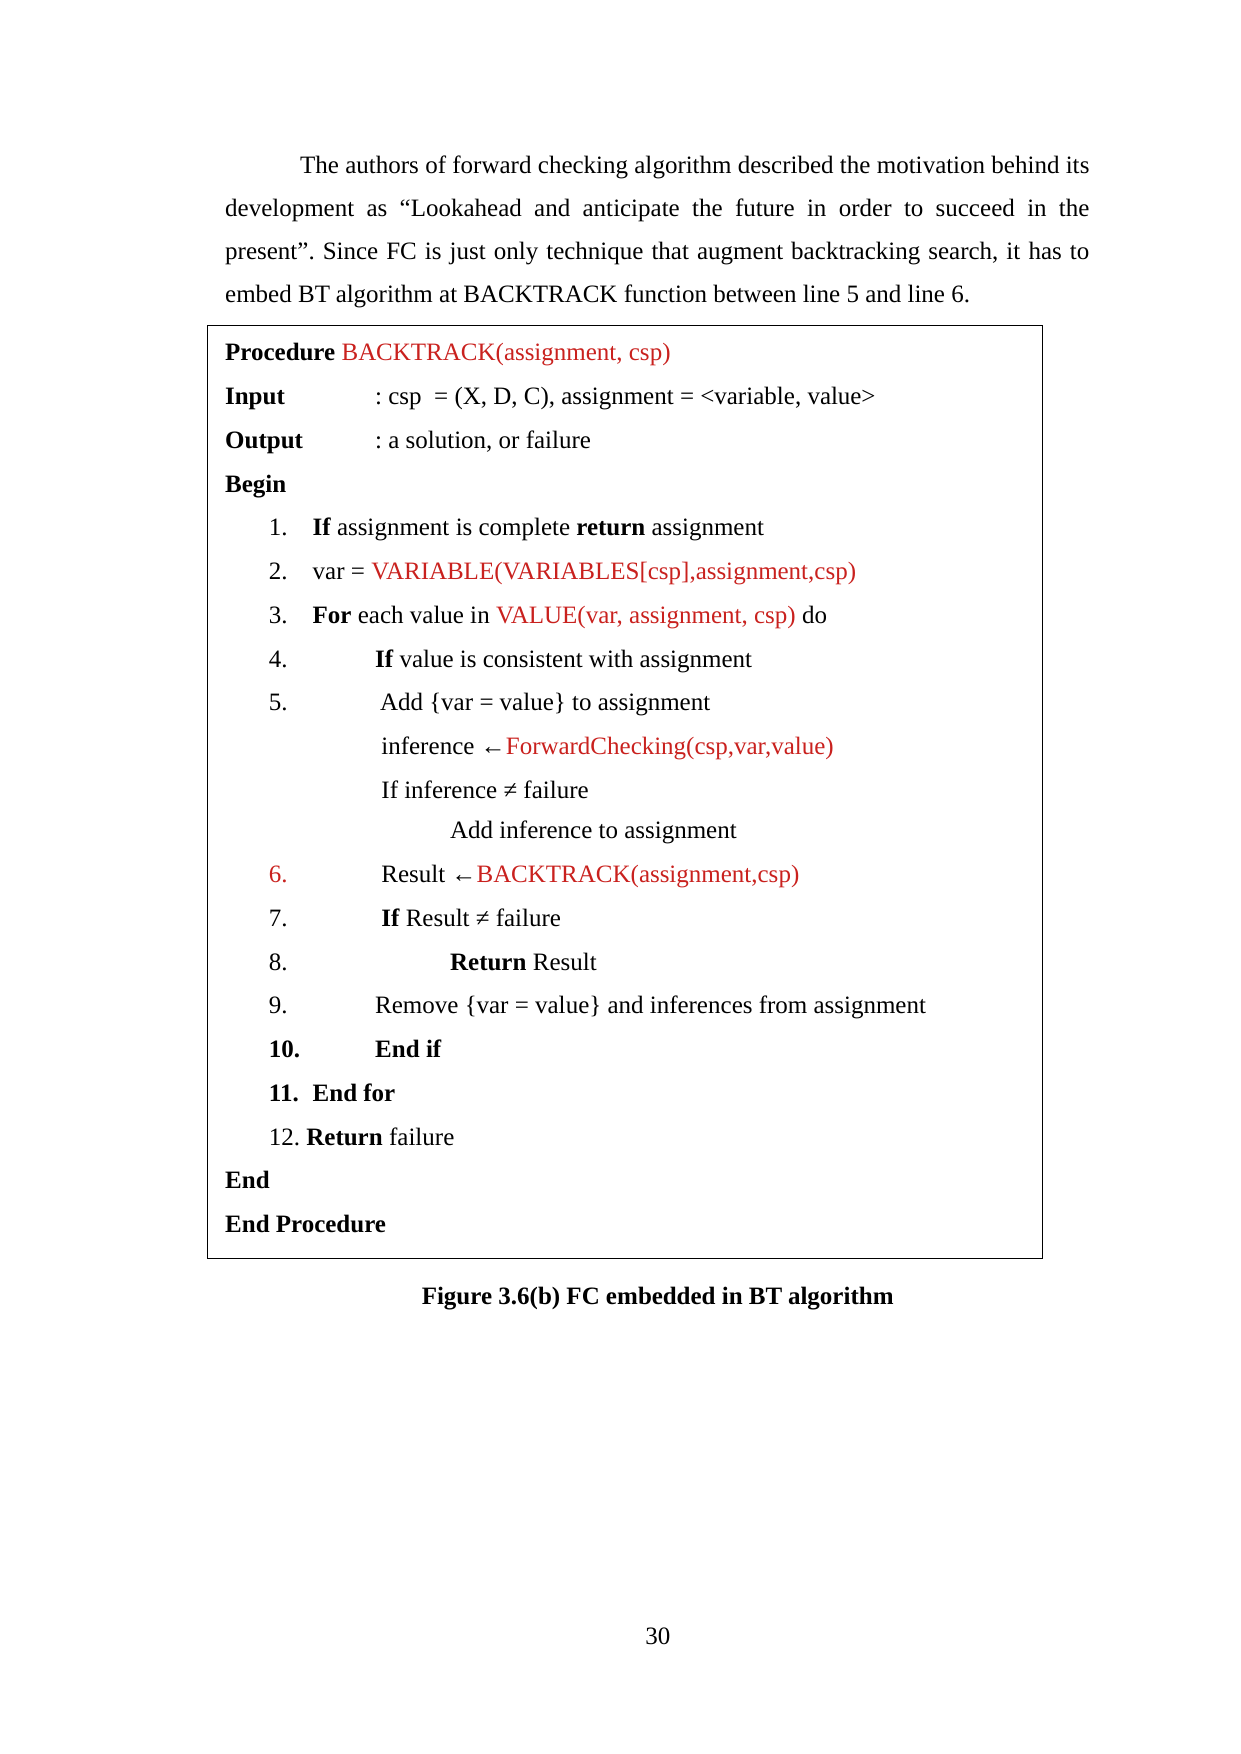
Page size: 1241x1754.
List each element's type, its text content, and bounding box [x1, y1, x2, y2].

title [1043, 1209, 1090, 1238]
title If assignment is complete return assignment [269, 512, 1042, 541]
title [1043, 556, 1090, 585]
title Begin [225, 469, 1042, 497]
title [1043, 1034, 1090, 1063]
title [1043, 600, 1090, 629]
title [1043, 991, 1090, 1019]
title Return Result [269, 947, 1042, 976]
title [1043, 512, 1090, 541]
title [1043, 469, 1090, 497]
title Add inference to assignment [225, 816, 1042, 844]
title End if [269, 1034, 1042, 1063]
title Output : a solution, or failure [225, 425, 1042, 454]
title [1043, 903, 1090, 932]
title Remove {var = value} and inferences from assignment [269, 991, 1042, 1019]
title [1043, 1166, 1090, 1194]
title [1043, 947, 1090, 976]
title The authors of forward checking algorithm described the motivation behind its development as “Lookahead and anticipate the future in order to succeed in the present”. Since FC is just only technique that augment backtracking search, it has to embed BT algorithm at BACKTRACK function between line 5 and line 6. [225, 150, 1090, 308]
title For each value in VALUE(var, assignment, csp) do [269, 600, 1042, 629]
title [1043, 775, 1090, 804]
title [1043, 816, 1090, 844]
title [1043, 731, 1090, 760]
title Input : csp = (X, D, C), assignment = <variable, value> [225, 381, 1042, 410]
title [1043, 381, 1090, 410]
title [1043, 1078, 1090, 1107]
title [1043, 859, 1090, 888]
title End for [269, 1078, 1042, 1107]
title Figure 3.6(b) FC embedded in BT algorithm [225, 1281, 1090, 1310]
title inference ←ForwardChecking(csp,var,value) [344, 731, 1042, 760]
title [1043, 337, 1090, 366]
title If inference ≠ failure [344, 775, 1042, 804]
title [1043, 425, 1090, 454]
title [1043, 687, 1090, 716]
title [1043, 1122, 1090, 1151]
title If Result ≠ failure [269, 903, 1042, 932]
title End Procedure [225, 1209, 1042, 1238]
title Return failure [269, 1122, 1042, 1151]
title [1043, 644, 1090, 672]
title Add {var = value} to assignment [269, 687, 1042, 716]
title var = VARIABLE(VARIABLES[csp],assignment,csp) [269, 556, 1042, 585]
title End [225, 1166, 1042, 1194]
title Procedure BACKTRACK(assignment, csp) [225, 337, 1042, 366]
title If value is consistent with assignment [269, 644, 1042, 672]
title Result ←BACKTRACK(assignment,csp) [269, 859, 1042, 888]
